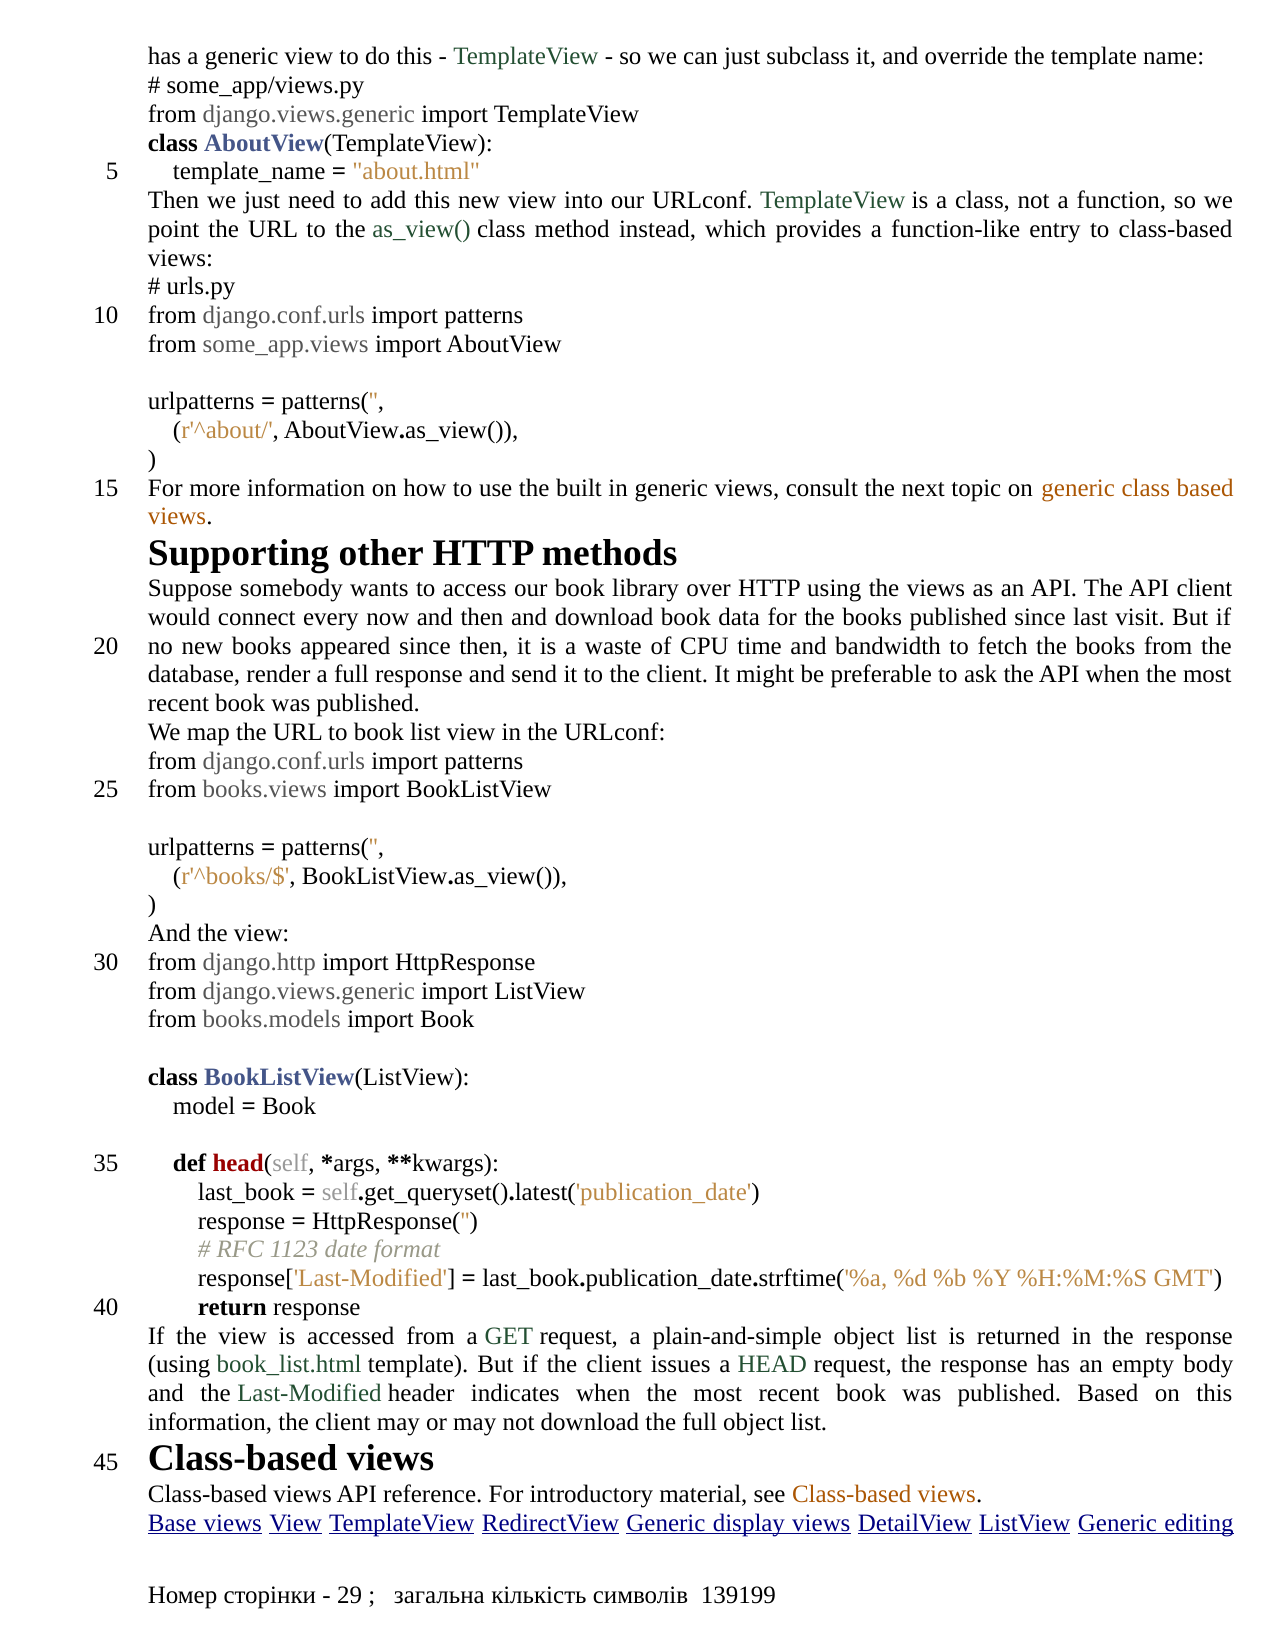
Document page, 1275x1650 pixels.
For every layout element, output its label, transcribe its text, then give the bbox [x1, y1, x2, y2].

text model = Book [148, 1091, 1234, 1119]
text Class-based views API reference. For introductory material, see Class-based views. [148, 1479, 1234, 1508]
text Suppose somebody wants to access our book library over HTTP using the views as an API. The API client would connect every now and then and download book data for the books published since last visit. But if no new books appeared since then, it is a waste of CPU time and bandwidth to fetch the books from the database, render a full response and send it to the client. It might be preferable to ask the API when the most recent book was published. [148, 573, 1234, 717]
text # RFC 1123 date format [148, 1234, 1234, 1263]
text from django.http import HttpResponse [148, 947, 1234, 976]
text from some_app.views import AboutView [148, 329, 1234, 358]
text We map the URL to book list view in the URLconf: [148, 717, 1234, 746]
text template_name = "about.html" [148, 156, 1234, 185]
text # urls.py [148, 271, 1234, 300]
text from django.conf.urls import patterns [148, 746, 1234, 774]
text def head(self, *args, **kwargs): [148, 1148, 1234, 1177]
text last_book = self.get_queryset().latest('publication_date') [148, 1177, 1234, 1206]
text ) [148, 444, 1234, 473]
text # some_app/views.py [148, 70, 1234, 99]
text from django.views.generic import ListView [148, 976, 1234, 1004]
text return response [148, 1292, 1234, 1321]
text from django.conf.urls import patterns [148, 300, 1234, 329]
text If the view is accessed from a GET request, a plain-and-simple object list is returned in the response (using book_list.html template). But if the client issues a HEAD request, the response has an empty body and the Last-Modified header indicates when the most recent book was published. Based on this information, the client may or may not download the full object list. [148, 1321, 1234, 1436]
text And the view: [148, 918, 1234, 947]
subtitle Class-based views [148, 1436, 1234, 1479]
text from books.models import Book [148, 1004, 1234, 1033]
text has a generic view to do this - TemplateView - so we can just subclass it, and override the template name: [148, 41, 1234, 70]
text For more information on how to use the built in generic views, consult the next topic on generic class based views. [148, 473, 1234, 530]
text urlpatterns = patterns('', [148, 832, 1234, 861]
text class BookListView(ListView): [148, 1062, 1234, 1091]
text response = HttpResponse('') [148, 1206, 1234, 1234]
text response['Last-Modified'] = last_book.publication_date.strftime('%a, %d %b %Y %H:%M:%S GMT') [148, 1263, 1234, 1292]
text urlpatterns = patterns('', [148, 386, 1234, 415]
subtitle Supporting other HTTP methods [148, 530, 1234, 573]
text (r'^books/$', BookListView.as_view()), [148, 861, 1234, 889]
text ) [148, 889, 1234, 918]
text from books.views import BookListView [148, 774, 1234, 803]
text (r'^about/', AboutView.as_view()), [148, 415, 1234, 444]
text class AboutView(TemplateView): [148, 128, 1234, 156]
text Then we just need to add this new view into our URLconf. TemplateView is a class, not a function, so we point the URL to the as_view() class method instead, which provides a function-like entry to class-based views: [148, 185, 1234, 271]
text from django.views.generic import TemplateView [148, 99, 1234, 128]
text Base views View TemplateView RedirectView Generic display views DetailView ListView Generic editing [148, 1508, 1234, 1536]
